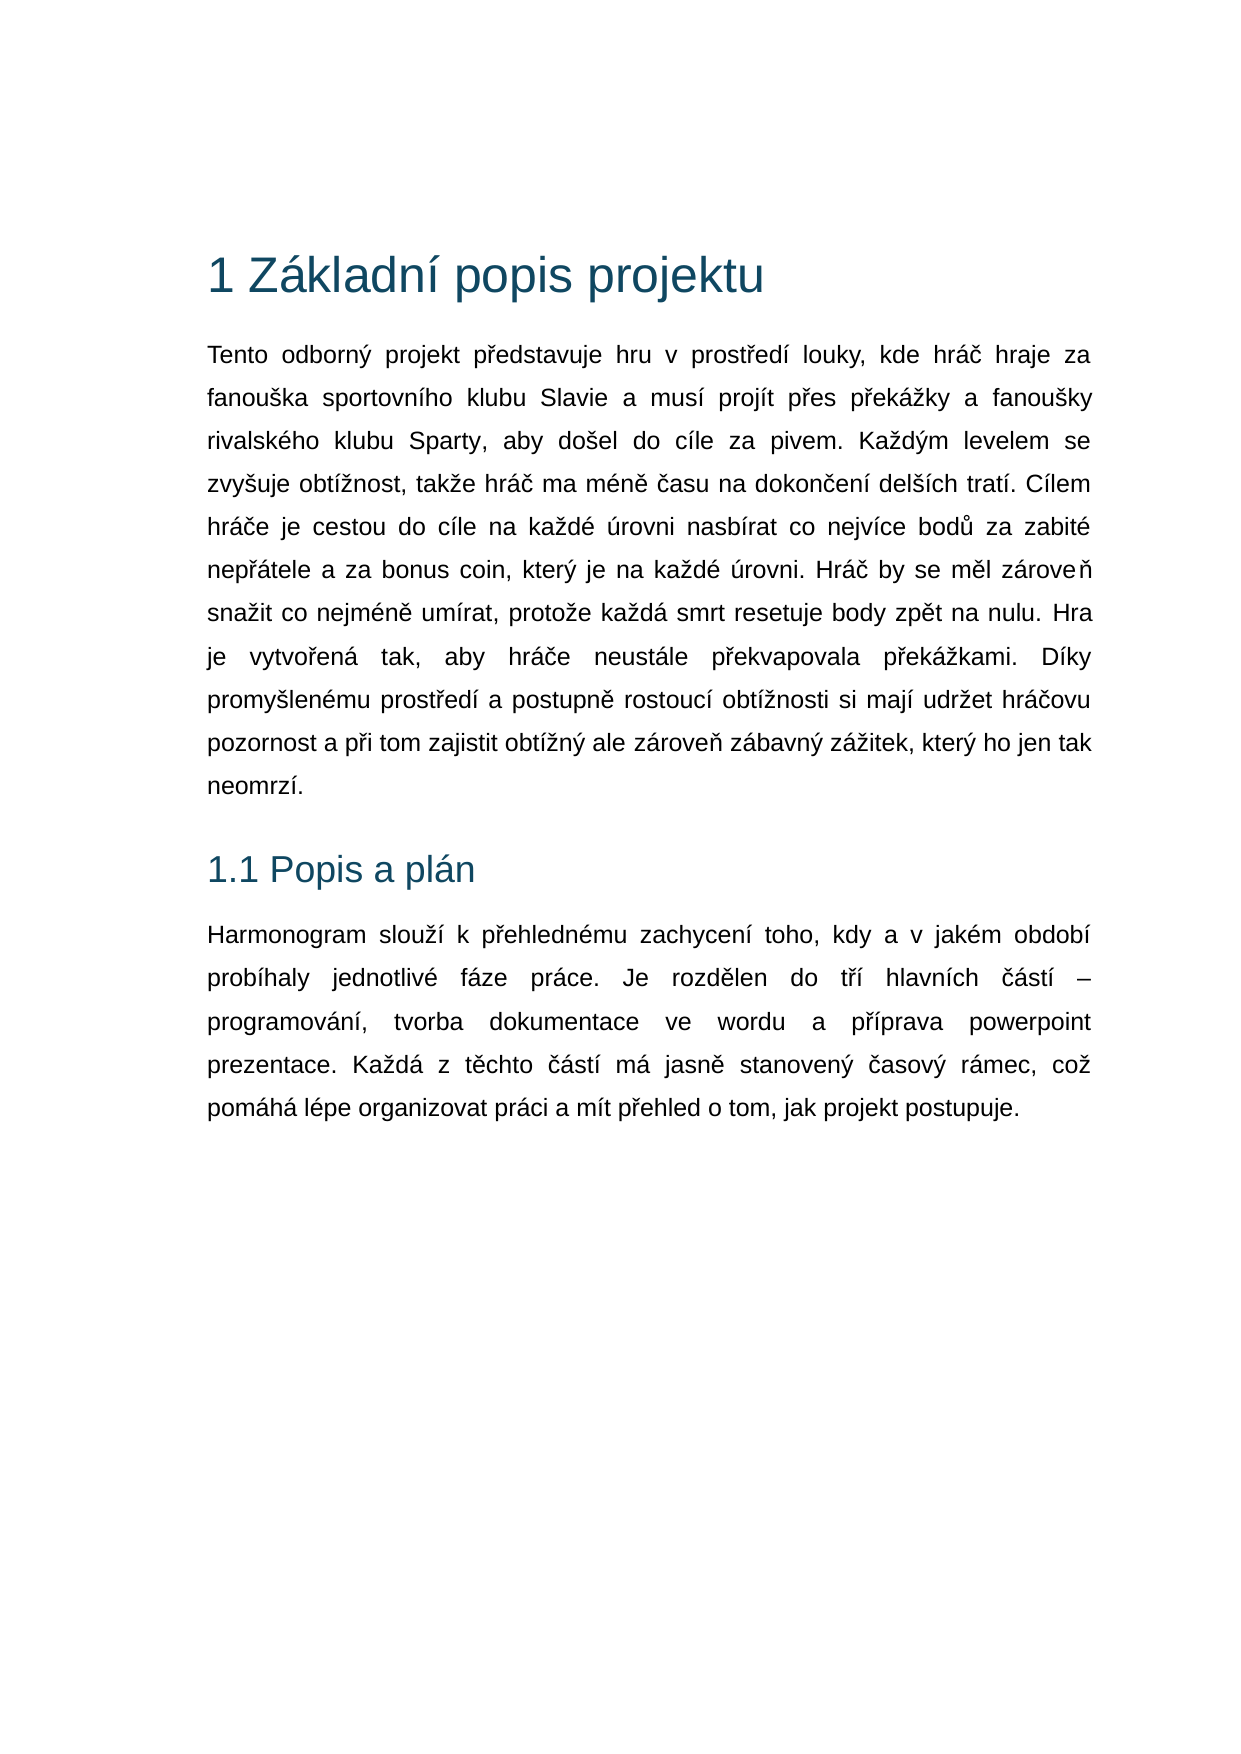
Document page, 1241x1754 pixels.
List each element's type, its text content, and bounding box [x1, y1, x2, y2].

text Tento odborný projekt představuje hru v prostředí louky, kde hráč hraje za fanouška sportovního klubu Slavie a musí projít přes překážky a fanoušky rivalského klubu Sparty, aby došel do cíle za pivem. Každým levelem se zvyšuje obtížnost, takže hráč ma méně času na dokončení delších tratí. Cílem hráče je cestou do cíle na každé úrovni nasbírat co nejvíce bodů za zabité nepřátele a za bonus coin, který je na každé úrovni. Hráč by se měl zároveň snažit co nejméně umírat, protože každá smrt resetuje body zpět na nulu. Hra je vytvořená tak, aby hráče neustále překvapovala překážkami. Díky promyšlenému prostředí a postupně rostoucí obtížnosti si mají udržet hráčovu pozornost a při tom zajistit obtížný ale zároveň zábavný zážitek, který ho jen tak neomrzí. [207, 339, 1092, 799]
subtitle 1 Základní popis projektu [207, 245, 1092, 302]
text Harmonogram slouží k přehlednému zachycení toho, kdy a v jakém období probíhaly jednotlivé fáze práce. Je rozdělen do tří hlavních částí – programování, tvorba dokumentace ve wordu a příprava powerpoint prezentace. Každá z těchto částí má jasně stanovený časový rámec, což pomáhá lépe organizovat práci a mít přehled o tom, jak projekt postupuje. [207, 920, 1092, 1122]
subtitle 1.1 Popis a plán [207, 847, 1092, 890]
